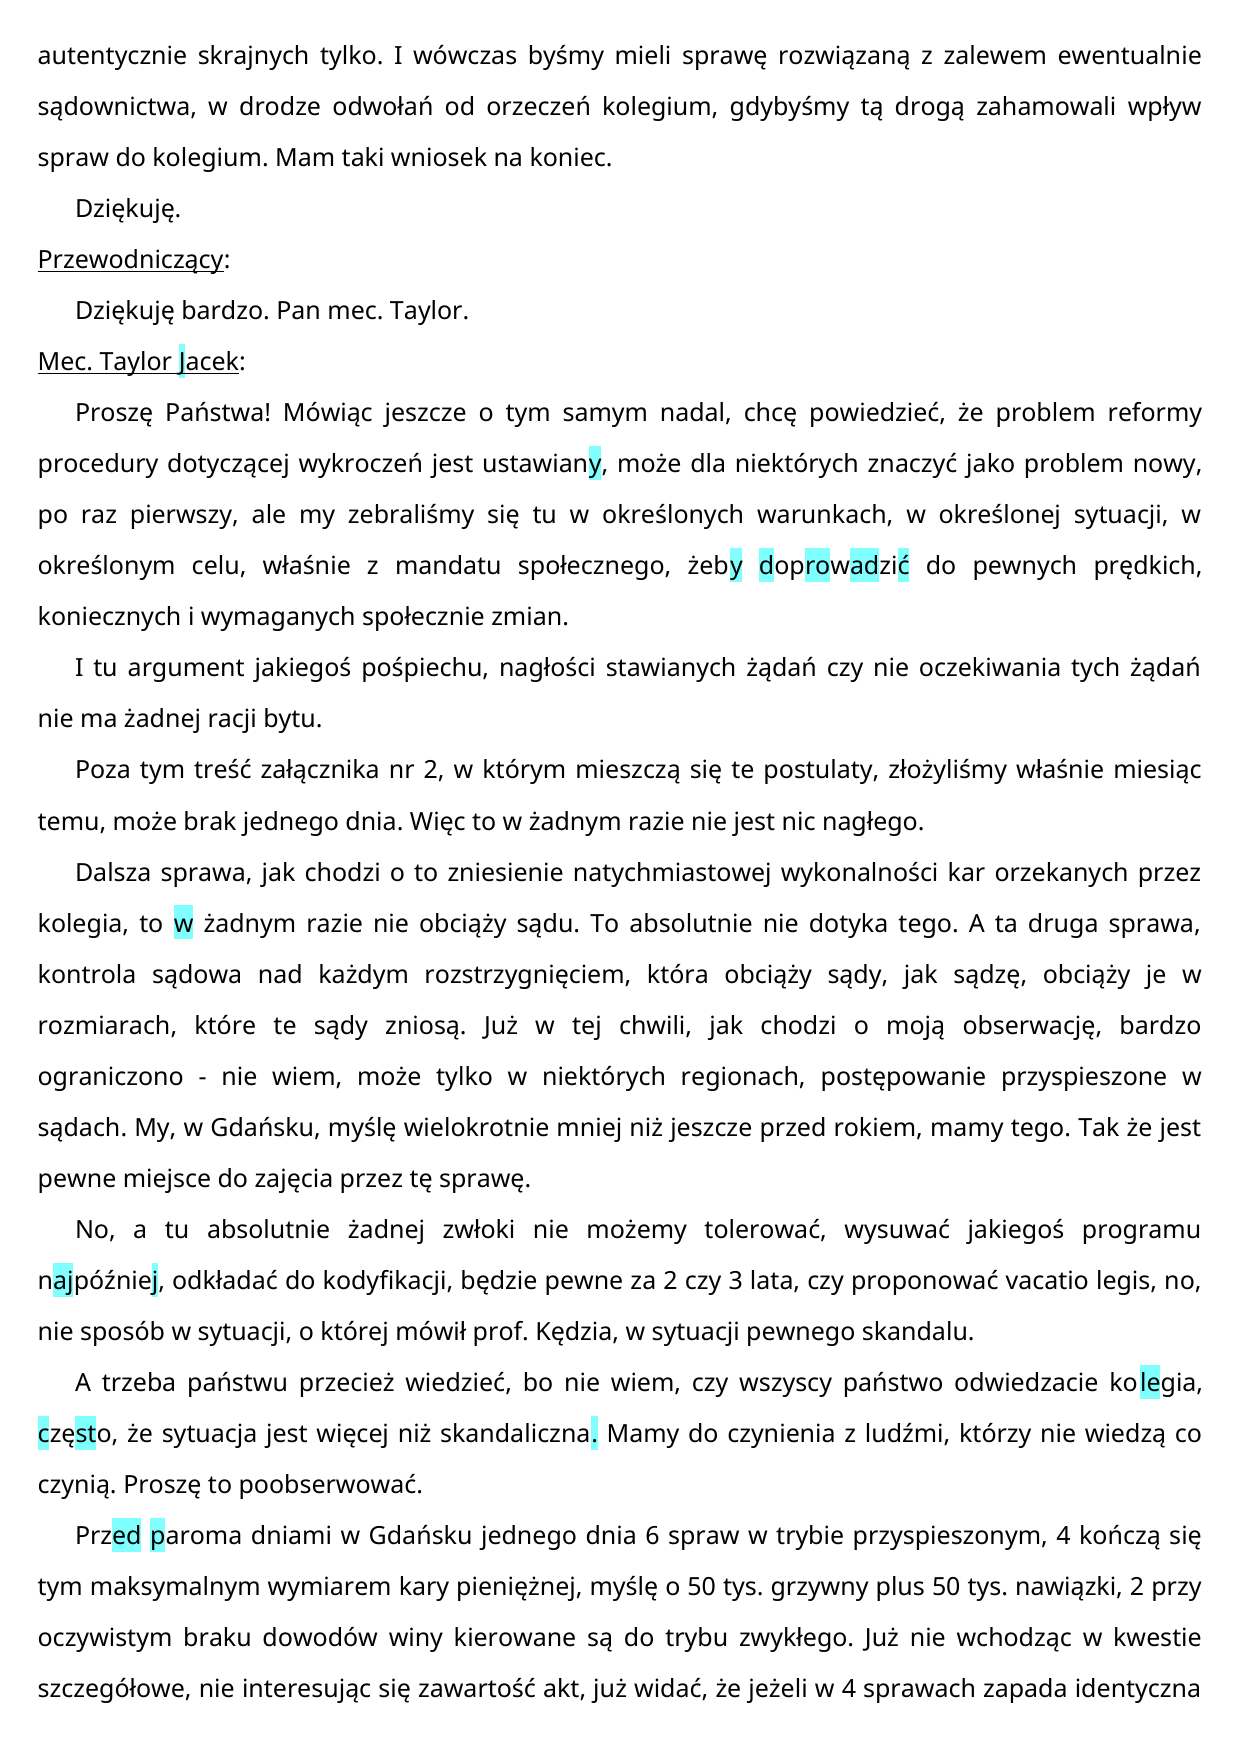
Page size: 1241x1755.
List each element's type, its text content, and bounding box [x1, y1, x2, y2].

text autentycznie skrajnych tylko. I wówczas byśmy mieli sprawę rozwiązaną z zalewem ewentualnie sądownictwa, w drodze odwołań od orzeczeń kolegium, gdybyśmy tą drogą zahamowali wpływ spraw do kolegium. Mam taki wniosek na koniec. [37, 37, 1203, 174]
text No, a tu absolutnie żadnej zwłoki nie możemy tolerować, wysuwać jakiegoś programu najpóźniej, odkładać do kodyfikacji, będzie pewne za 2 czy 3 lata, czy proponować vacatio legis, no, nie sposób w sytuacji, o której mówił prof. Kędzia, w sytuacji pewnego skandalu. [37, 1211, 1203, 1348]
text A trzeba państwu przecież wiedzieć, bo nie wiem, czy wszyscy państwo odwiedzacie kolegia, często, że sytuacja jest więcej niż skandaliczna. Mamy do czynienia z ludźmi, którzy nie wiedzą co czynią. Proszę to poobserwować. [37, 1364, 1203, 1501]
text Mec. Taylor Jacek: [37, 344, 1203, 378]
text Dziękuję. [37, 191, 1203, 225]
text I tu argument jakiegoś pośpiechu, nagłości stawianych żądań czy nie oczekiwania tych żądań nie ma żadnej racji bytu. [37, 650, 1203, 735]
text Proszę Państwa! Mówiąc jeszcze o tym samym nadal, chcę powiedzieć, że problem reformy procedury dotyczącej wykroczeń jest ustawiany, może dla niektórych znaczyć jako problem nowy, po raz pierwszy, ale my zebraliśmy się tu w określonych warunkach, w określonej sytuacji, w określonym celu, właśnie z mandatu społecznego, żeby doprowadzić do pewnych prędkich, koniecznych i wymaganych społecznie zmian. [37, 395, 1203, 633]
text Dziękuję bardzo. Pan mec. Taylor. [37, 293, 1203, 327]
text Poza tym treść załącznika nr 2, w którym mieszczą się te postulaty, złożyliśmy właśnie miesiąc temu, może brak jednego dnia. Więc to w żadnym razie nie jest nic nagłego. [37, 752, 1203, 837]
text Przewodniczący: [37, 242, 1203, 276]
text Dalsza sprawa, jak chodzi o to zniesienie natychmiastowej wykonalności kar orzekanych przez kolegia, to w żadnym razie nie obciąży sądu. To absolutnie nie dotyka tego. A ta druga sprawa, kontrola sądowa nad każdym rozstrzygnięciem, która obciąży sądy, jak sądzę, obciąży je w rozmiarach, które te sądy zniosą. Już w tej chwili, jak chodzi o moją obserwację, bardzo ograniczono - nie wiem, może tylko w niektórych regionach, postępowanie przyspieszone w sądach. My, w Gdańsku, myślę wielokrotnie mniej niż jeszcze przed rokiem, mamy tego. Tak że jest pewne miejsce do zajęcia przez tę sprawę. [37, 854, 1203, 1194]
text Przed paroma dniami w Gdańsku jednego dnia 6 spraw w trybie przyspieszonym, 4 kończą się tym maksymalnym wymiarem kary pieniężnej, myślę o 50 tys. grzywny plus 50 tys. nawiązki, 2 przy oczywistym braku dowodów winy kierowane są do trybu zwykłego. Już nie wchodząc w kwestie szczegółowe, nie interesując się zawartość akt, już widać, że jeżeli w 4 sprawach zapada identyczna [37, 1518, 1203, 1705]
